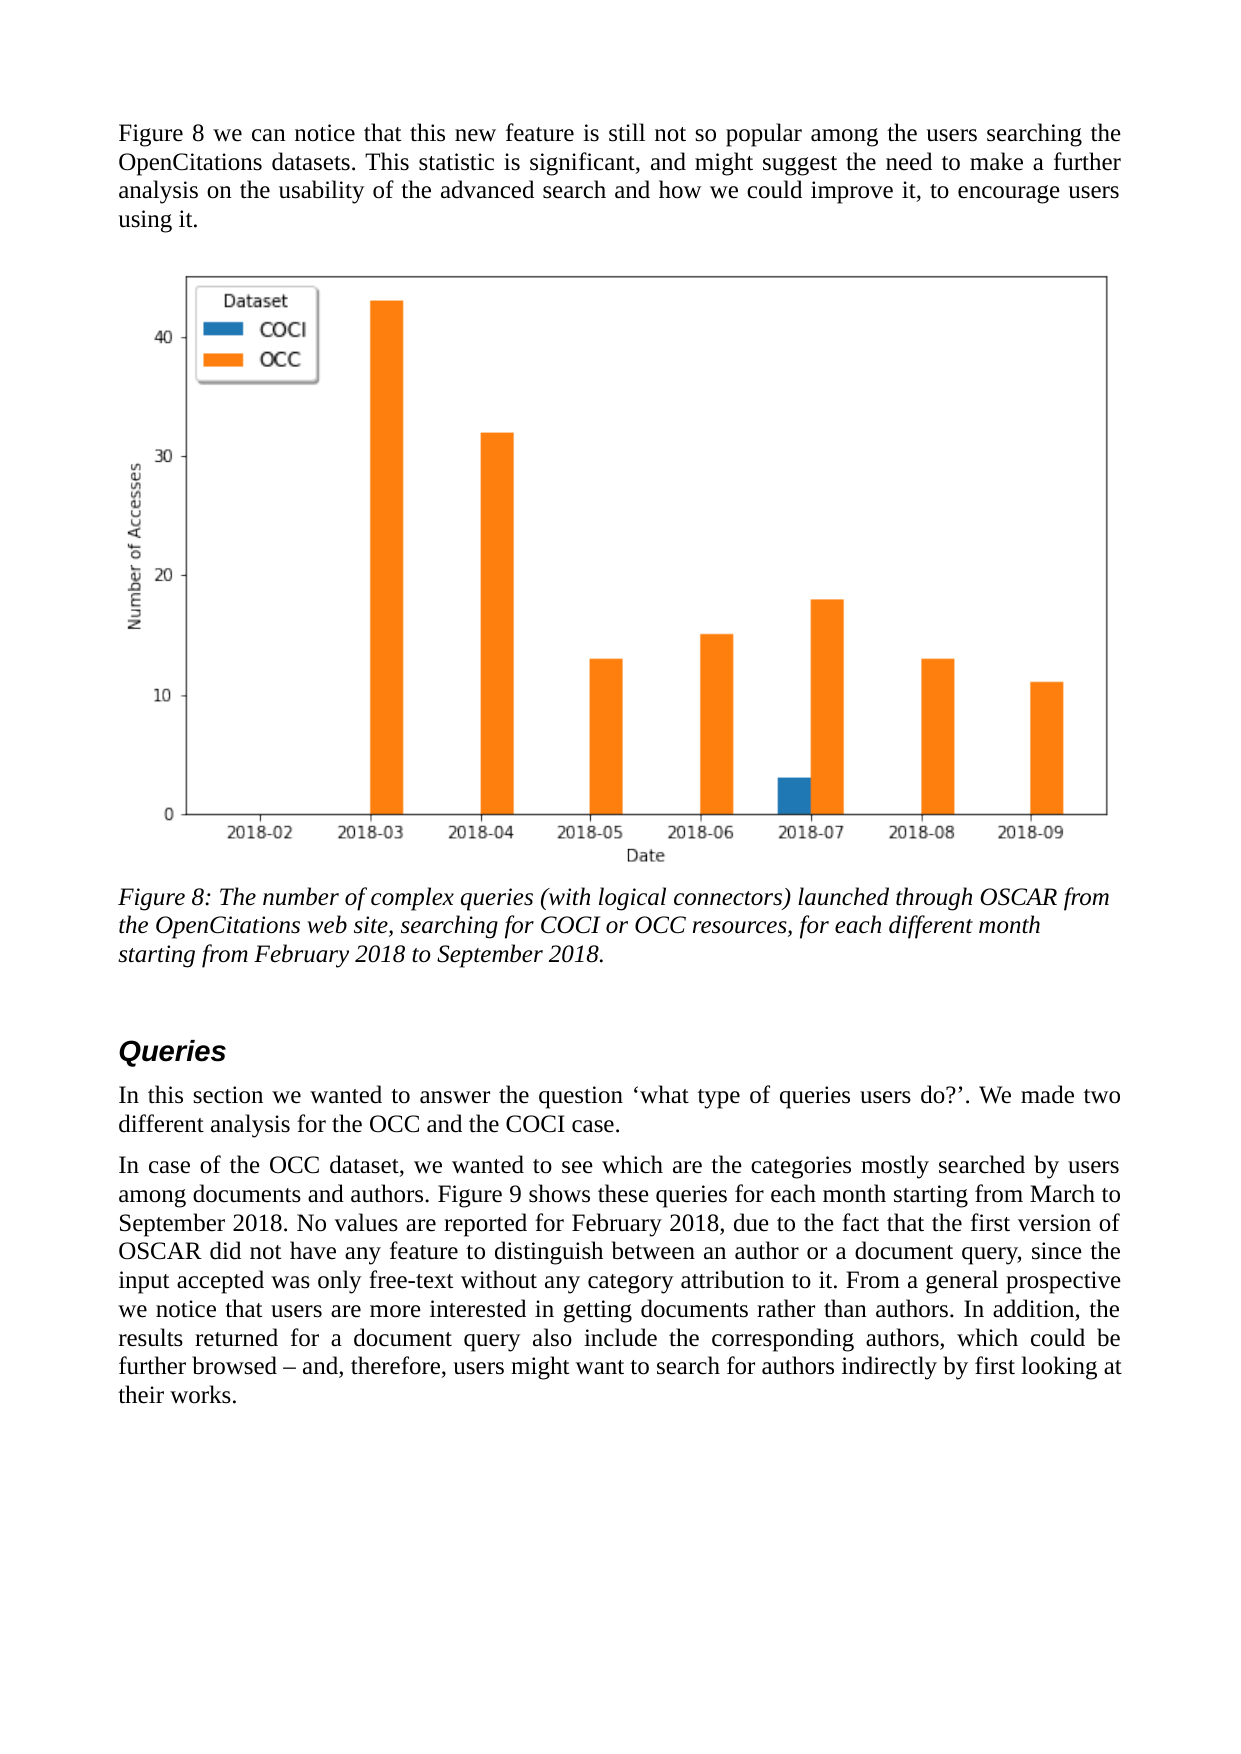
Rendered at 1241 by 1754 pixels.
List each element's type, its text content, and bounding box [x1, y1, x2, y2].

picture [118, 258, 1123, 877]
text In case of the OCC dataset, we wanted to see which are the categories mostly searched by users among documents and authors. Figure 9 shows these queries for each month starting from March to September 2018. No values are reported for February 2018, due to the fact that the first version of OSCAR did not have any feature to distinguish between an author or a document query, since the input accepted was only free-text without any category attribution to it. From a general prospective we notice that users are more interested in getting documents rather than authors. In addition, the results returned for a document query also include the corresponding authors, which could be further browsed – and, therefore, users might want to search for authors indirectly by first looking at their works. [118, 1150, 1122, 1409]
text Figure 8 we can notice that this new feature is still not so popular among the users searching the OpenCitations datasets. This statistic is significant, and might suggest the need to make a further analysis on the usability of the advanced search and how we could improve it, to encourage users using it. [118, 118, 1122, 233]
subtitle Queries [118, 1034, 1122, 1068]
text Figure 8: The number of complex queries (with logical connectors) launched through OSCAR from the OpenCitations web site, searching for COCI or OCC resources, for each different month starting from February 2018 to September 2018. [118, 877, 1122, 968]
text In this section we wanted to answer the question ‘what type of queries users do?’. We made two different analysis for the OCC and the COCI case. [118, 1080, 1122, 1138]
